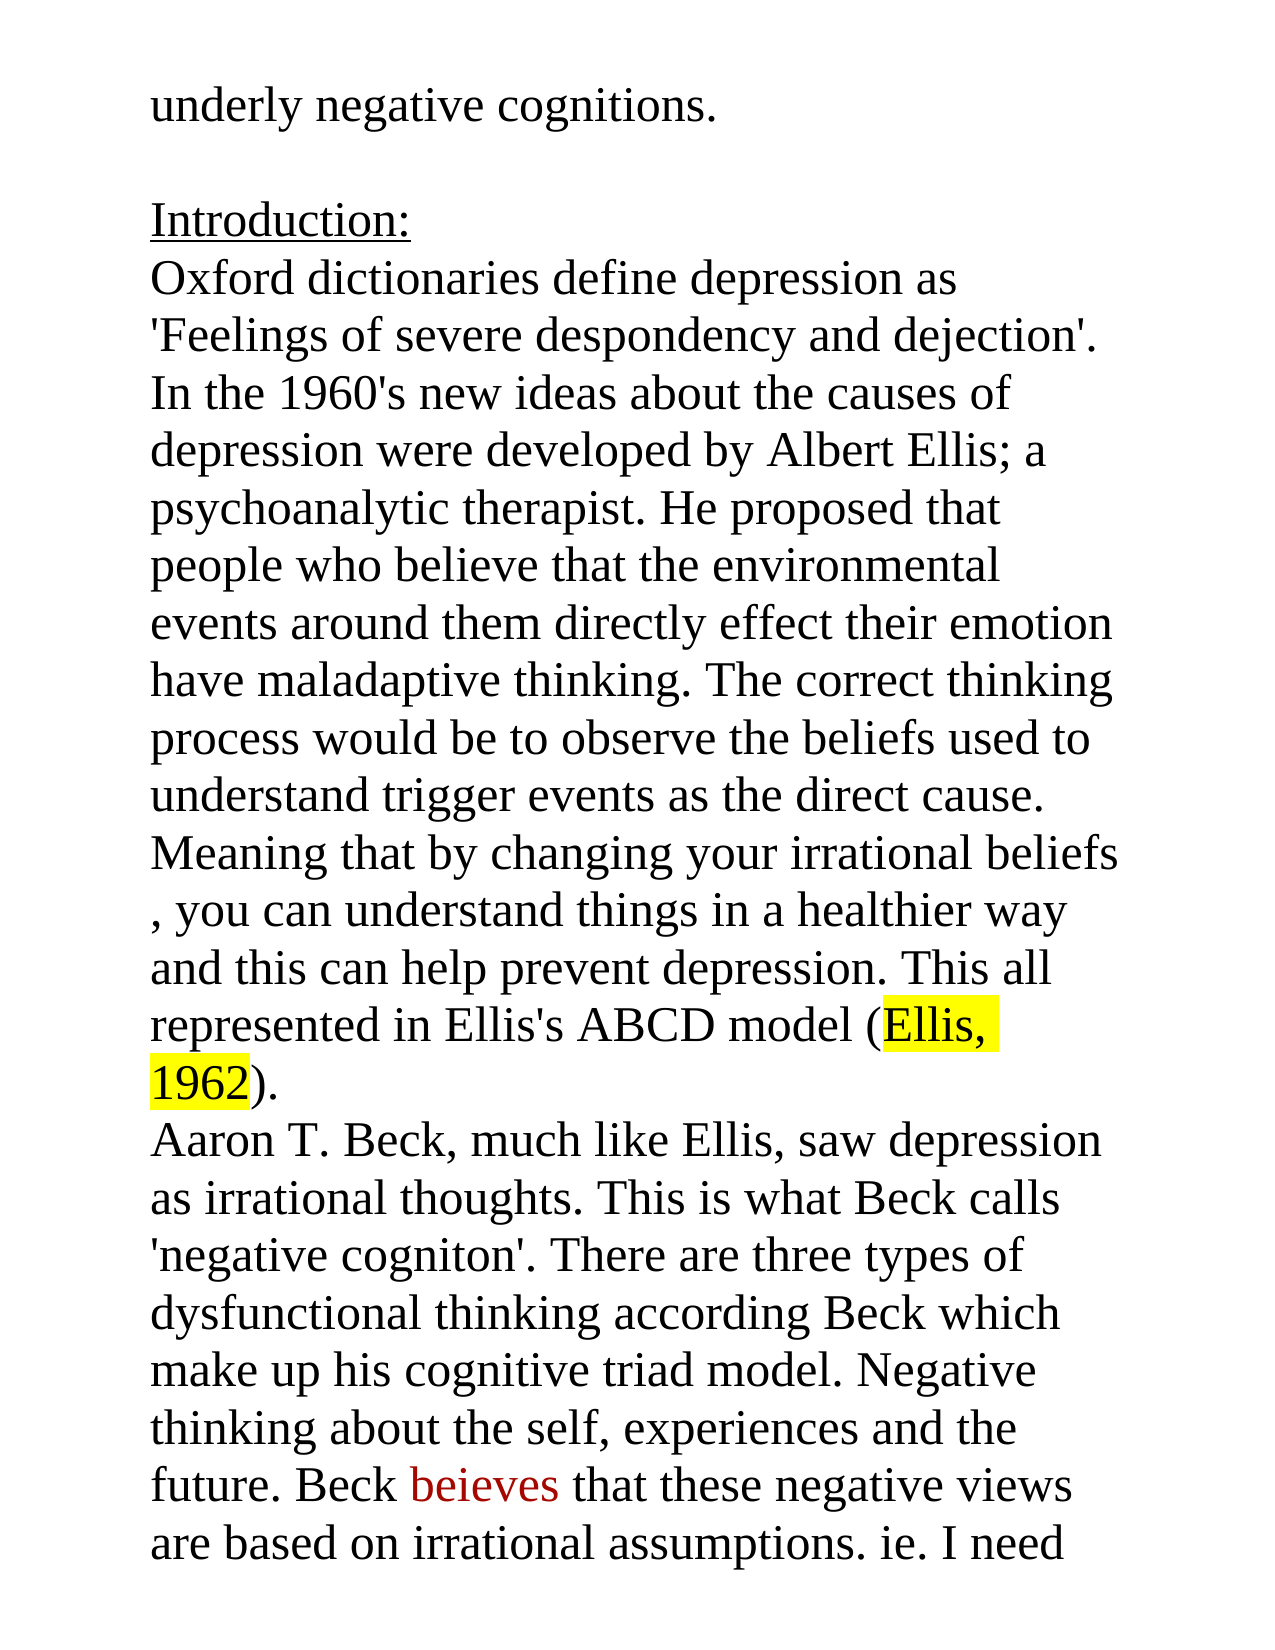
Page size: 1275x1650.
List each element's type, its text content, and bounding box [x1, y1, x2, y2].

text Oxford dictionaries define depression as 'Feelings of severe despondency and dejection'. In the 1960's new ideas about the causes of depression were developed by Albert Ellis; a psychoanalytic therapist. He proposed that people who believe that the environmental events around them directly effect their emotion have maladaptive thinking. The correct thinking process would be to observe the beliefs used to understand trigger events as the direct cause. Meaning that by changing your irrational beliefs , you can understand things in a healthier way and this can help prevent depression. This all represented in Ellis's ABCD model (Ellis, 1962). [150, 247, 1125, 1110]
text underly negative cognitions. [150, 75, 1125, 132]
text Aaron T. Beck, much like Ellis, saw depression as irrational thoughts. This is what Beck calls 'negative cogniton'. There are three types of dysfunctional thinking according Beck which make up his cognitive triad model. Negative thinking about the self, experiences and the future. Beck beieves that these negative views are based on irrational assumptions. ie. I need [150, 1110, 1125, 1570]
text Introduction: [150, 190, 1125, 247]
